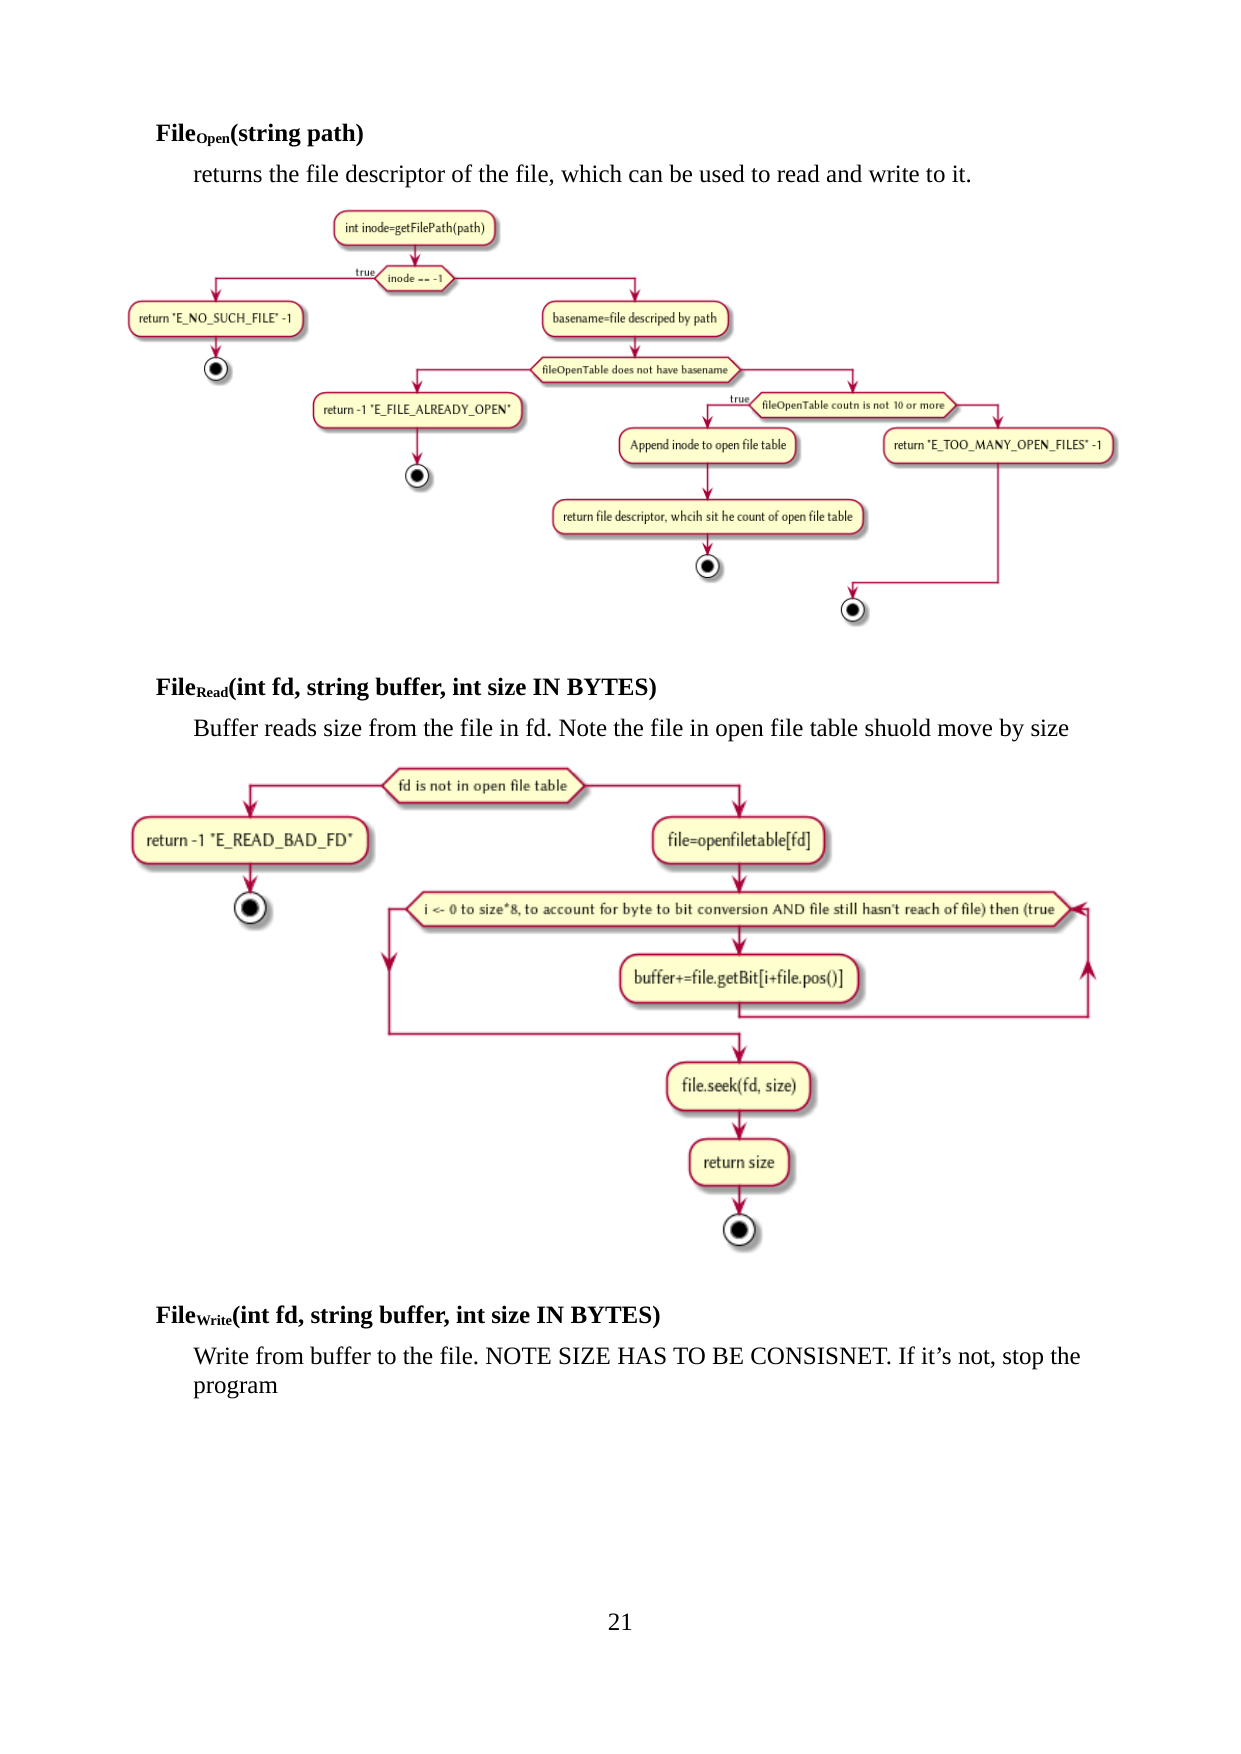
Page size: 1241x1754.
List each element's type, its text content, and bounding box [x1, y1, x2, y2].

list FileRead(int fd, string buffer, int size IN BYTES) [118, 672, 1122, 701]
list returns the file descriptor of the file, which can be used to read and write to it. [118, 159, 1122, 188]
list Write from buffer to the file. NOTE SIZE HAS TO BE CONSISNET. If it’s not, stop the program [118, 1341, 1122, 1399]
list FileWrite(int fd, string buffer, int size IN BYTES) [118, 1300, 1122, 1329]
list FileOpen(string path) [118, 118, 1122, 147]
list Buffer reads size from the file in fd. Note the file in open file table shuold move by size [118, 713, 1122, 742]
